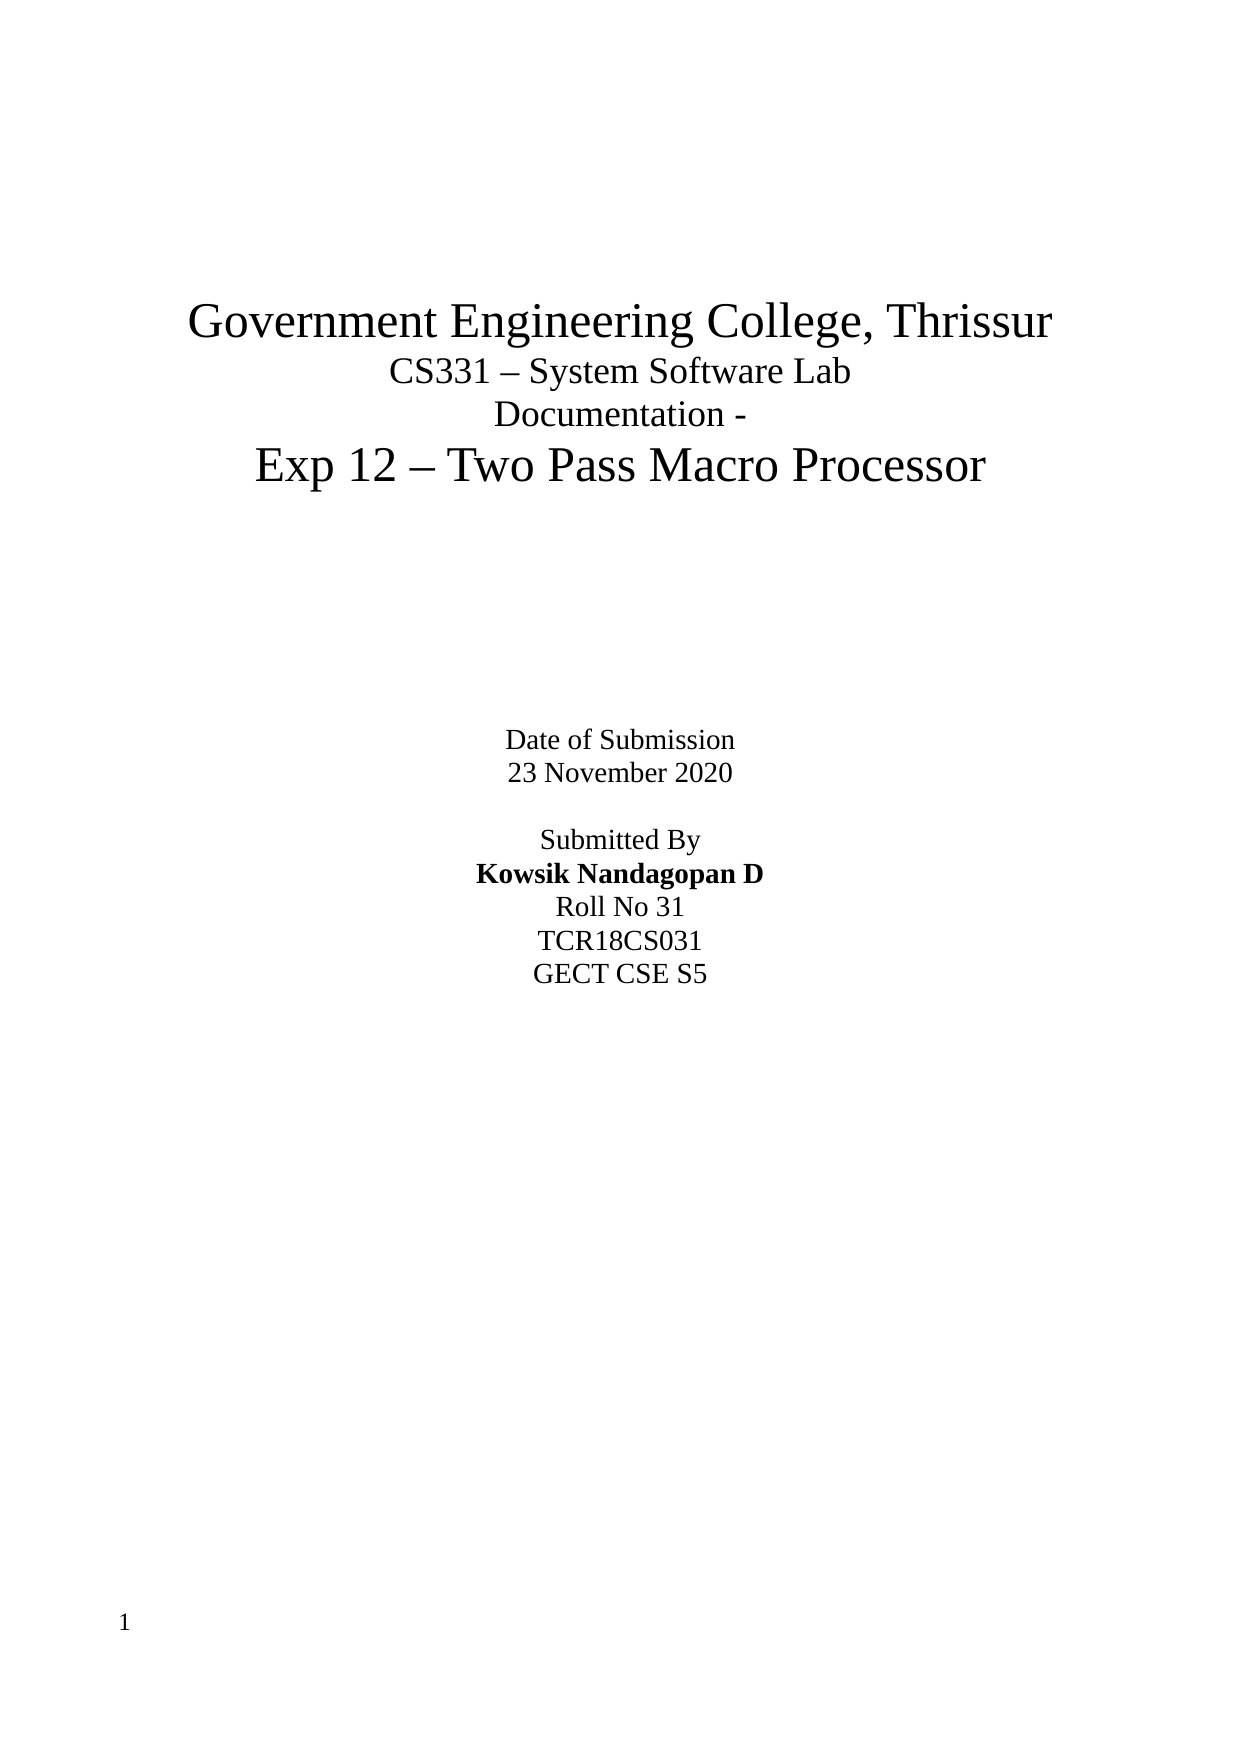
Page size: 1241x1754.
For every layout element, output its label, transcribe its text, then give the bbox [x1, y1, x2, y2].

text GECT CSE S5 [118, 957, 1122, 990]
text Submitted By [118, 822, 1122, 856]
text 23 November 2020 [118, 755, 1122, 789]
text CS331 – System Software Lab [118, 348, 1122, 391]
text Documentation - [118, 391, 1122, 434]
text Government Engineering College, Thrissur [118, 291, 1122, 348]
text Kowsik Nandagopan D [118, 856, 1122, 889]
text Roll No 31 [118, 889, 1122, 923]
text Exp 12 – Two Pass Macro Processor [118, 434, 1122, 492]
text Date of Submission [118, 722, 1122, 755]
text TCR18CS031 [118, 923, 1122, 957]
